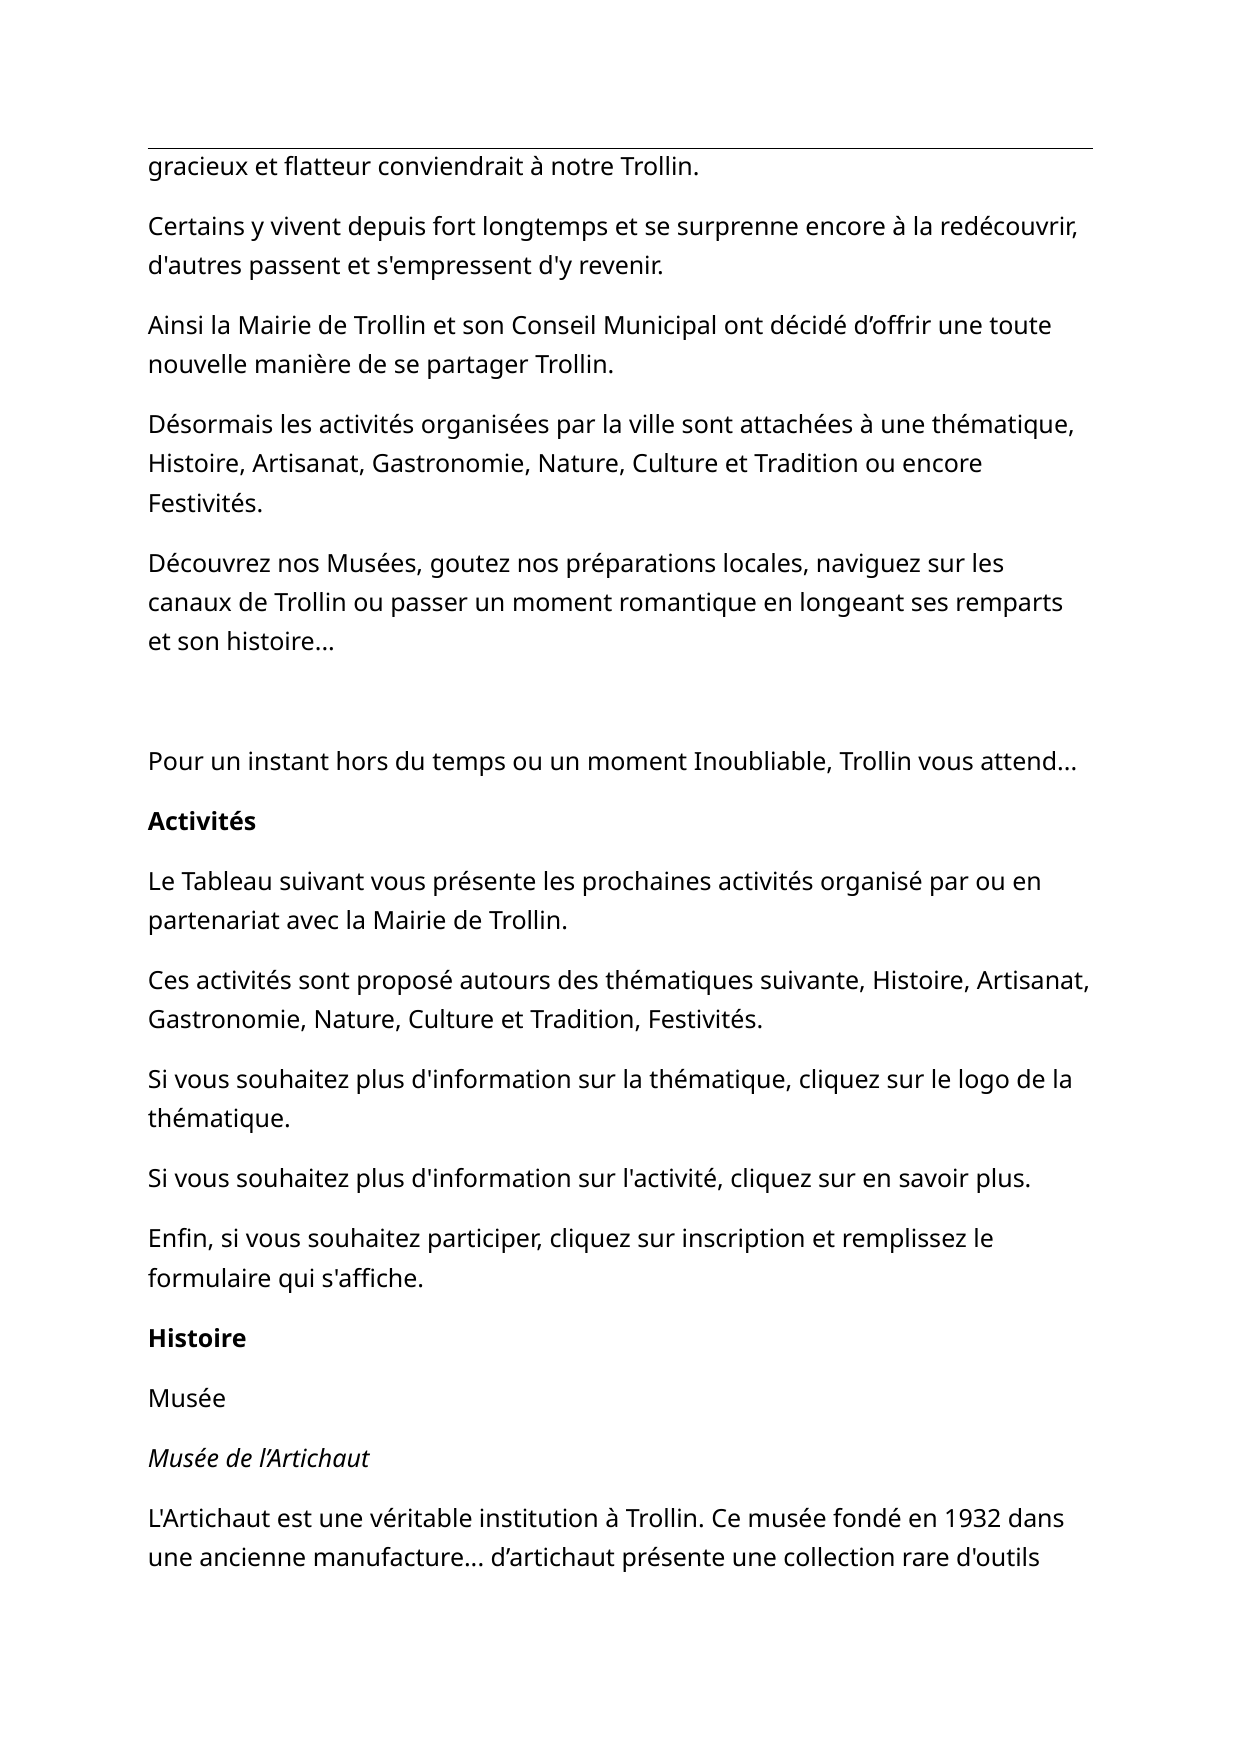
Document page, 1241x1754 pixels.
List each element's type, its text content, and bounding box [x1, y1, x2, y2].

text Pour un instant hors du temps ou un moment Inoubliable, Trollin vous attend... [148, 743, 1093, 778]
text Enfin, si vous souhaitez participer, cliquez sur inscription et remplissez le formulaire qui s'affiche. [148, 1220, 1093, 1294]
text Activités [148, 803, 1093, 838]
text Ainsi la Mairie de Trollin et son Conseil Municipal ont décidé d’offrir une toute nouvelle manière de se partager Trollin. [148, 307, 1093, 381]
text Découvrez nos Musées, goutez nos préparations locales, naviguez sur les canaux de Trollin ou passer un moment romantique en longeant ses remparts et son histoire... [148, 544, 1093, 658]
text L'Artichaut est une véritable institution à Trollin. Ce musée fondé en 1932 dans une ancienne manufacture... d’artichaut présente une collection rare d'outils [148, 1499, 1093, 1573]
text Certains y vivent depuis fort longtemps et se surprenne encore à la redécouvrir, d'autres passent et s'empressent d'y revenir. [148, 208, 1093, 282]
text Musée de l’Artichaut [148, 1439, 1093, 1474]
text Ces activités sont proposé autours des thématiques suivante, Histoire, Artisanat, Gastronomie, Nature, Culture et Tradition, Festivités. [148, 962, 1093, 1036]
text Musée [148, 1379, 1093, 1414]
text gracieux et flatteur conviendrait à notre Trollin. [148, 149, 1093, 183]
text Histoire [148, 1319, 1093, 1354]
text Si vous souhaitez plus d'information sur la thématique, cliquez sur le logo de la thématique. [148, 1061, 1093, 1135]
text Si vous souhaitez plus d'information sur l'activité, cliquez sur en savoir plus. [148, 1160, 1093, 1195]
text Désormais les activités organisées par la ville sont attachées à une thématique, Histoire, Artisanat, Gastronomie, Nature, Culture et Tradition ou encore Festivités. [148, 406, 1093, 519]
text Le Tableau suivant vous présente les prochaines activités organisé par ou en partenariat avec la Mairie de Trollin. [148, 863, 1093, 937]
